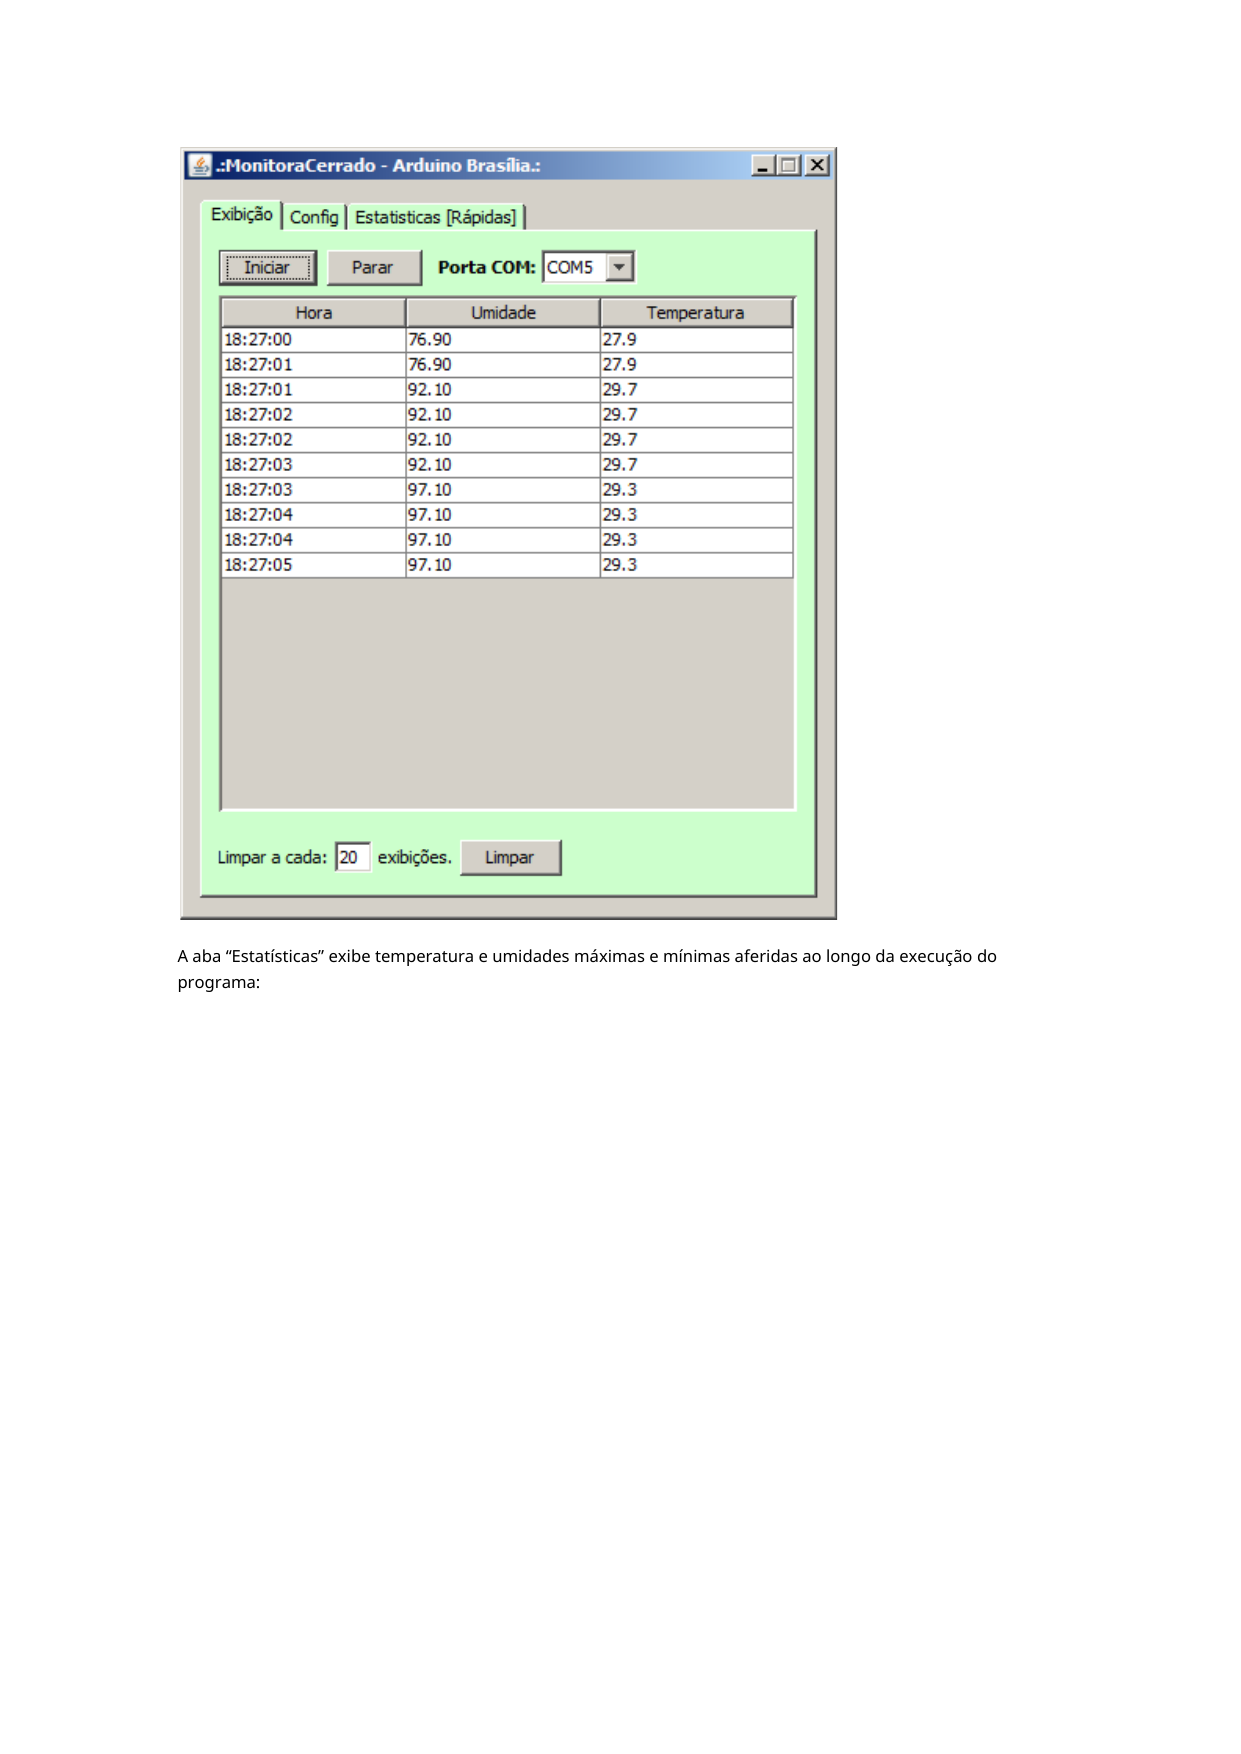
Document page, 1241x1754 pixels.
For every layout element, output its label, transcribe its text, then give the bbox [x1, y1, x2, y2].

text A aba “Estatísticas” exibe temperatura e umidades máximas e mínimas aferidas ao longo da execução do programa: [177, 944, 1063, 993]
picture [180, 147, 838, 920]
